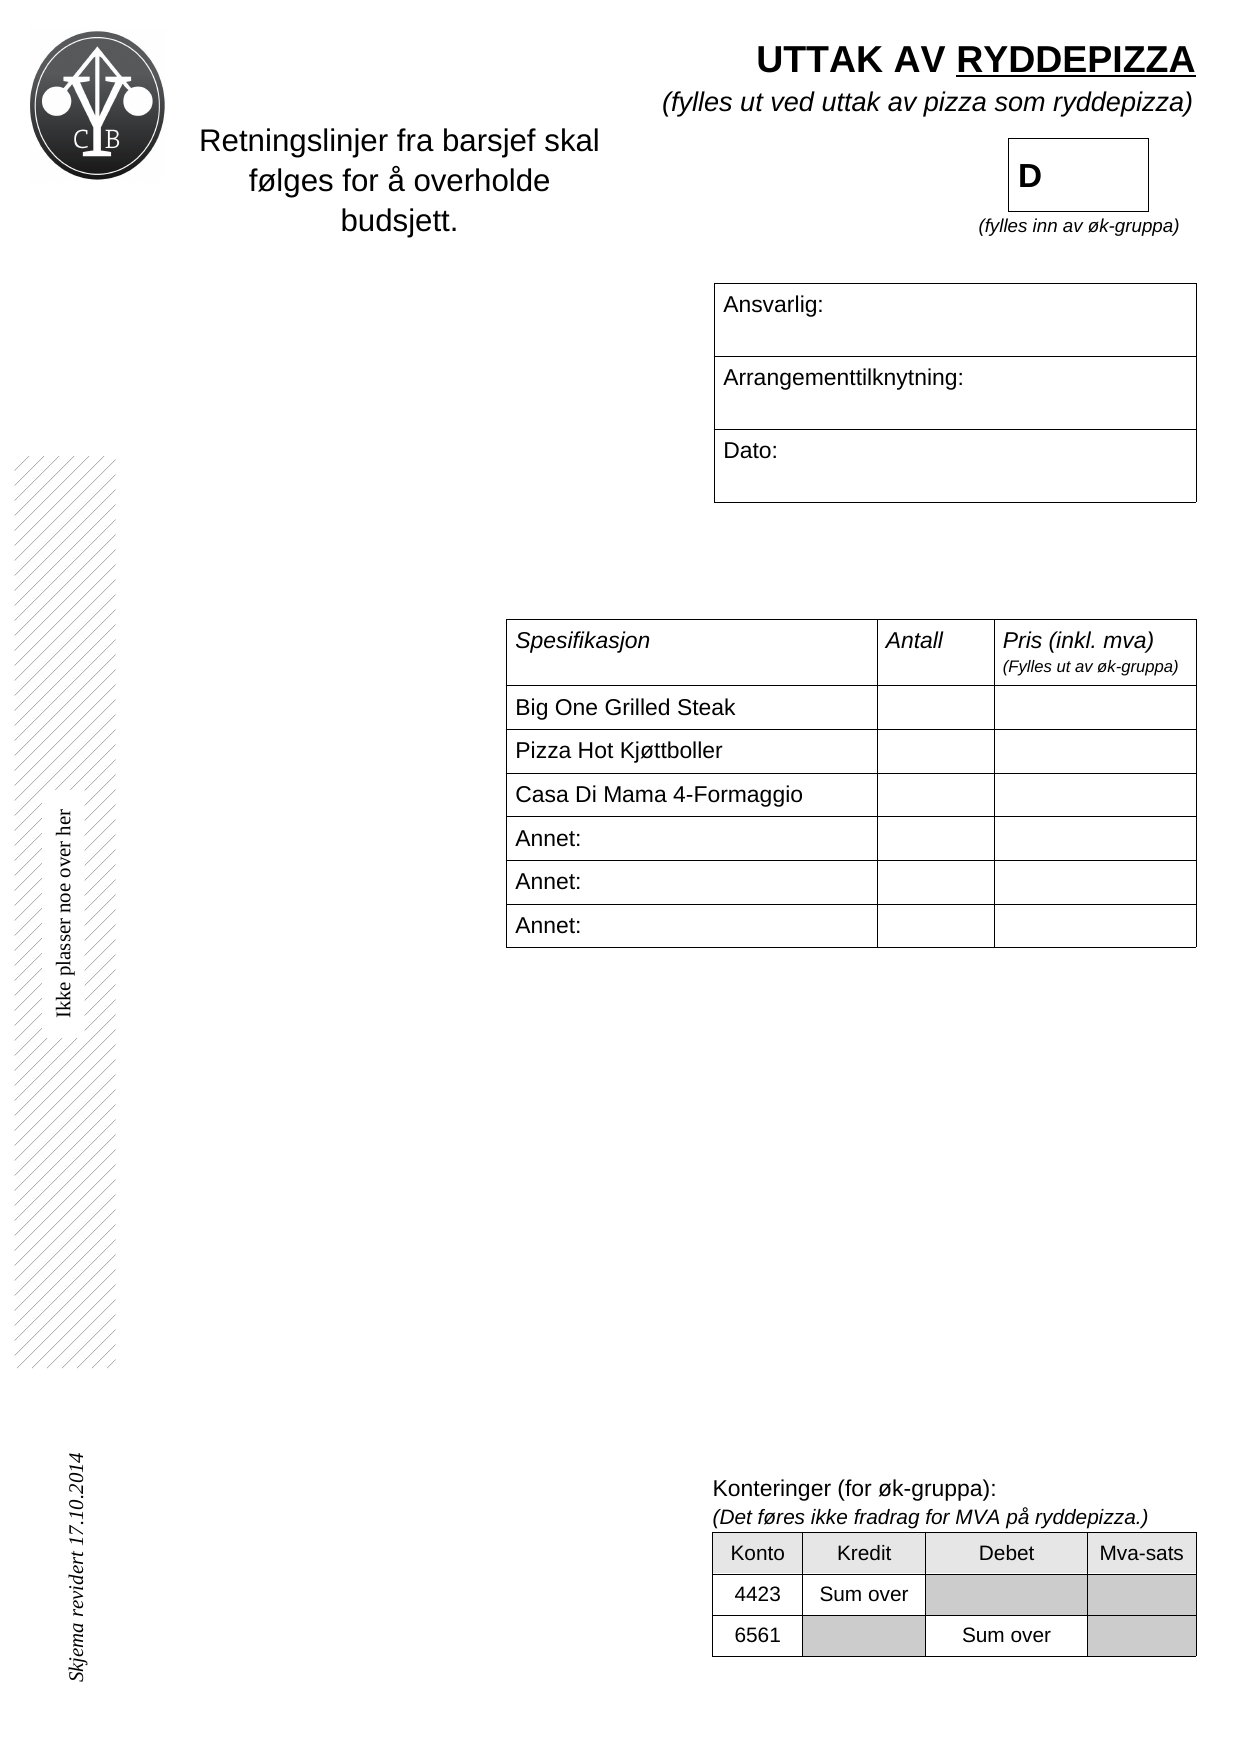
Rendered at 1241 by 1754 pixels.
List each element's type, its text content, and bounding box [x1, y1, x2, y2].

table_cell Annet: [507, 861, 877, 903]
text Konteringer (for øk-gruppa): [150, 1476, 1196, 1502]
table_cell [803, 1616, 925, 1656]
table_cell Annet: [507, 817, 877, 860]
table_cell Pizza Hot Kjøttboller [507, 730, 877, 772]
picture [27, 28, 167, 182]
text (fylles inn av øk-gruppa) [609, 215, 1196, 236]
table_cell [878, 686, 994, 729]
table_cell Annet: [507, 905, 877, 947]
table_cell [995, 905, 1196, 947]
text (Det føres ikke fradrag for MVA på ryddepizza.) [150, 1505, 1196, 1528]
table_cell [878, 905, 994, 947]
table_header Debet [926, 1533, 1087, 1573]
text UTTAK AV RYDDEPIZZA [167, 39, 1196, 81]
table_cell 6561 [713, 1616, 802, 1656]
text (fylles ut ved uttak av pizza som ryddepizza) [167, 87, 1196, 117]
table_cell [878, 730, 994, 772]
table_cell [878, 861, 994, 903]
table_cell Big One Grilled Steak [507, 686, 877, 729]
table_header Pris (inkl. mva) (Fylles ut av øk-gruppa) [995, 620, 1196, 685]
table_cell [995, 861, 1196, 903]
text Retningslinjer fra barsjef skal følges for å overholde budsjett. [189, 123, 609, 238]
table_header Mva-sats [1088, 1533, 1196, 1573]
table_cell [1088, 1616, 1196, 1656]
text D [1018, 158, 1139, 195]
table_cell Casa Di Mama 4-Formaggio [507, 774, 877, 816]
table_cell [995, 730, 1196, 772]
table_header Kredit [803, 1533, 925, 1573]
table_cell [878, 817, 994, 860]
table_cell [1088, 1575, 1196, 1615]
table_cell Dato: [715, 430, 1196, 502]
table_cell [878, 774, 994, 816]
table_cell Sum over [803, 1575, 925, 1615]
text [150, 215, 189, 236]
table_cell [995, 817, 1196, 860]
table_cell Sum over [926, 1616, 1087, 1656]
table_cell [995, 686, 1196, 729]
table_header Spesifikasjon [507, 620, 877, 685]
table_cell 4423 [713, 1575, 802, 1615]
table_cell [926, 1575, 1087, 1615]
table_cell Arrangementtilknytning: [715, 357, 1196, 428]
table_header Ansvarlig: [715, 284, 1196, 356]
table_header Antall [878, 620, 994, 685]
table_header Konto [713, 1533, 802, 1573]
table_cell [995, 774, 1196, 816]
